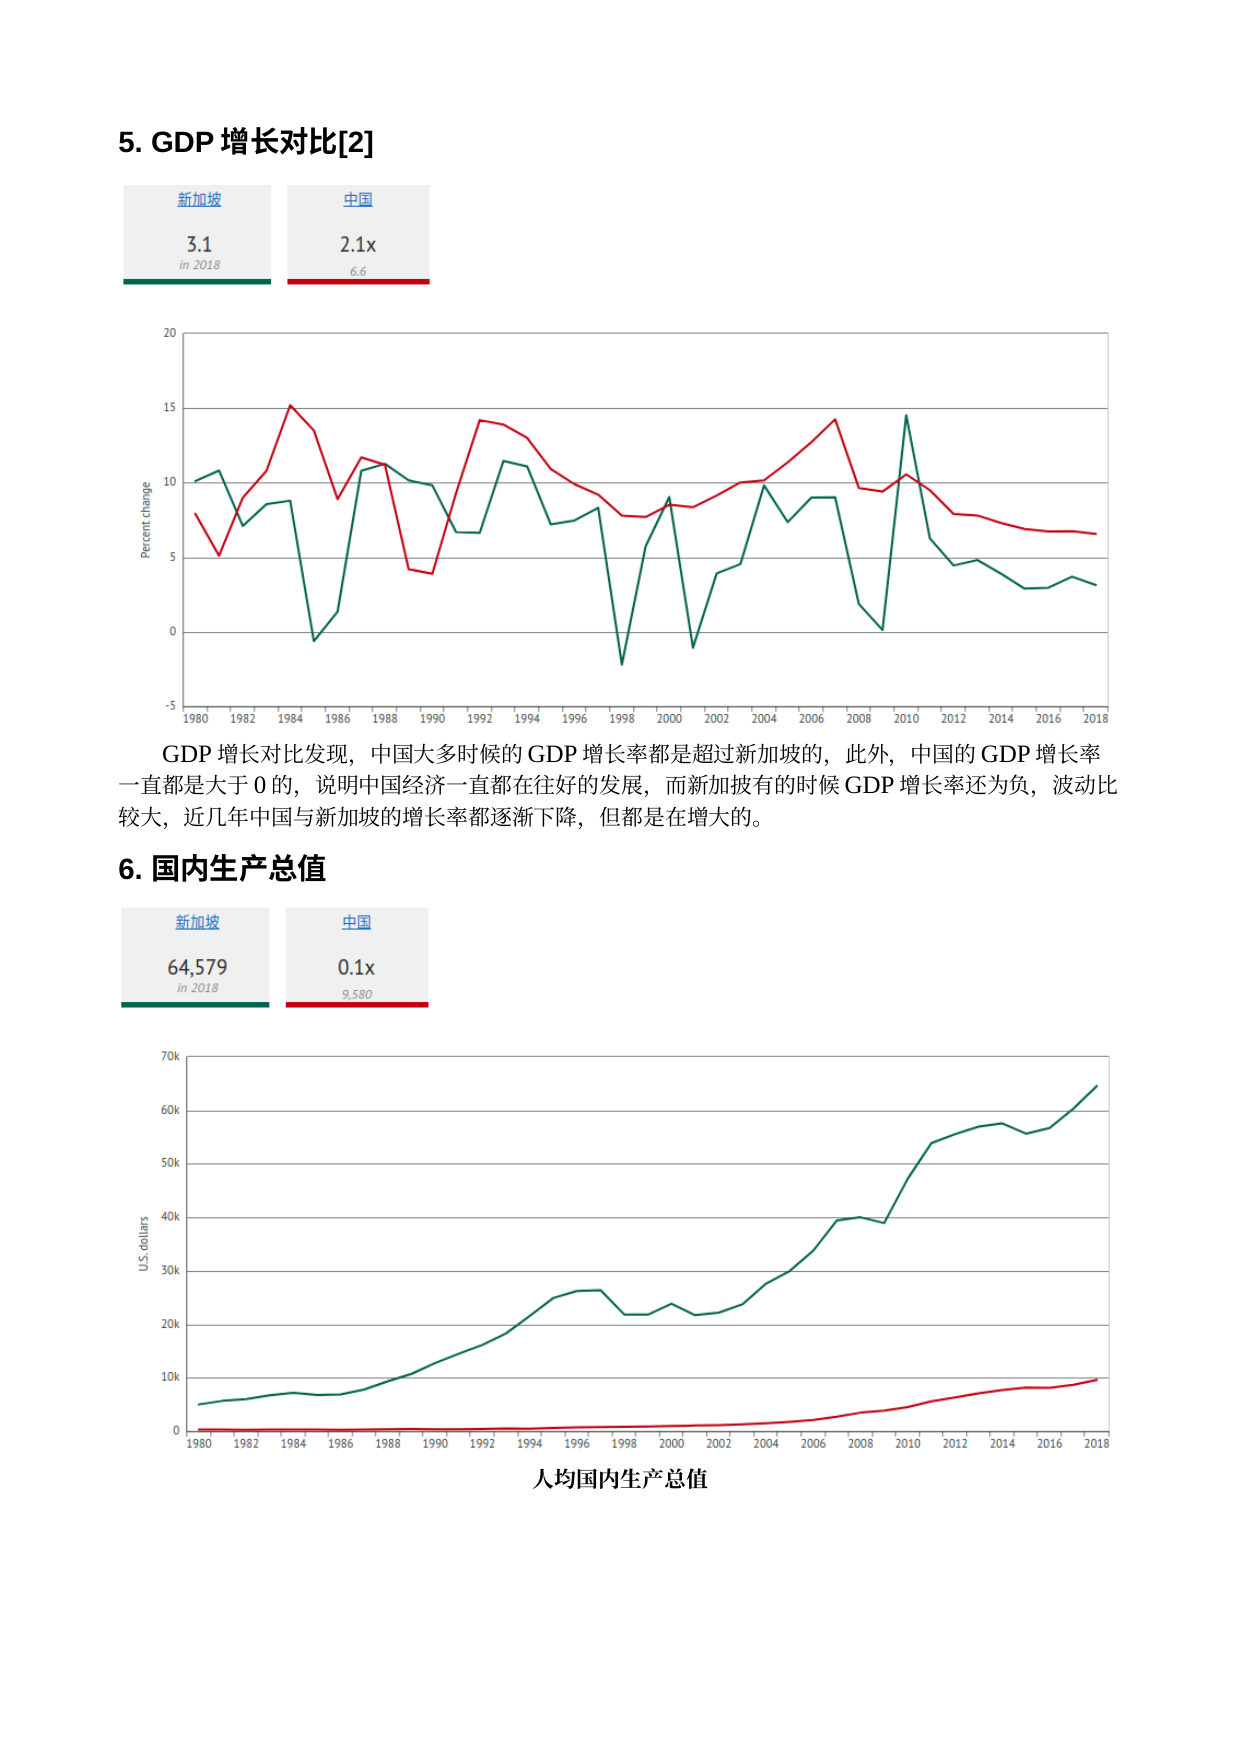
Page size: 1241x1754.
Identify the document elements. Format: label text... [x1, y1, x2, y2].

picture [118, 900, 1123, 1462]
picture [118, 173, 1123, 737]
subtitle 6. 国内生产总值 [118, 846, 1122, 888]
text GDP增长对比发现，中国大多时候的GDP增长率都是超过新加坡的，此外，中国的GDP增长率一直都是大于0的，说明中国经济一直都在往好的发展，而新加披有的时候GDP增长率还为负，波动比较大，近几年中国与新加坡的增长率都逐渐下降，但都是在增大的。 [118, 737, 1122, 831]
text 人均国内生产总值 [118, 1462, 1122, 1493]
subtitle 5. GDP增长对比[2] [118, 118, 1122, 161]
